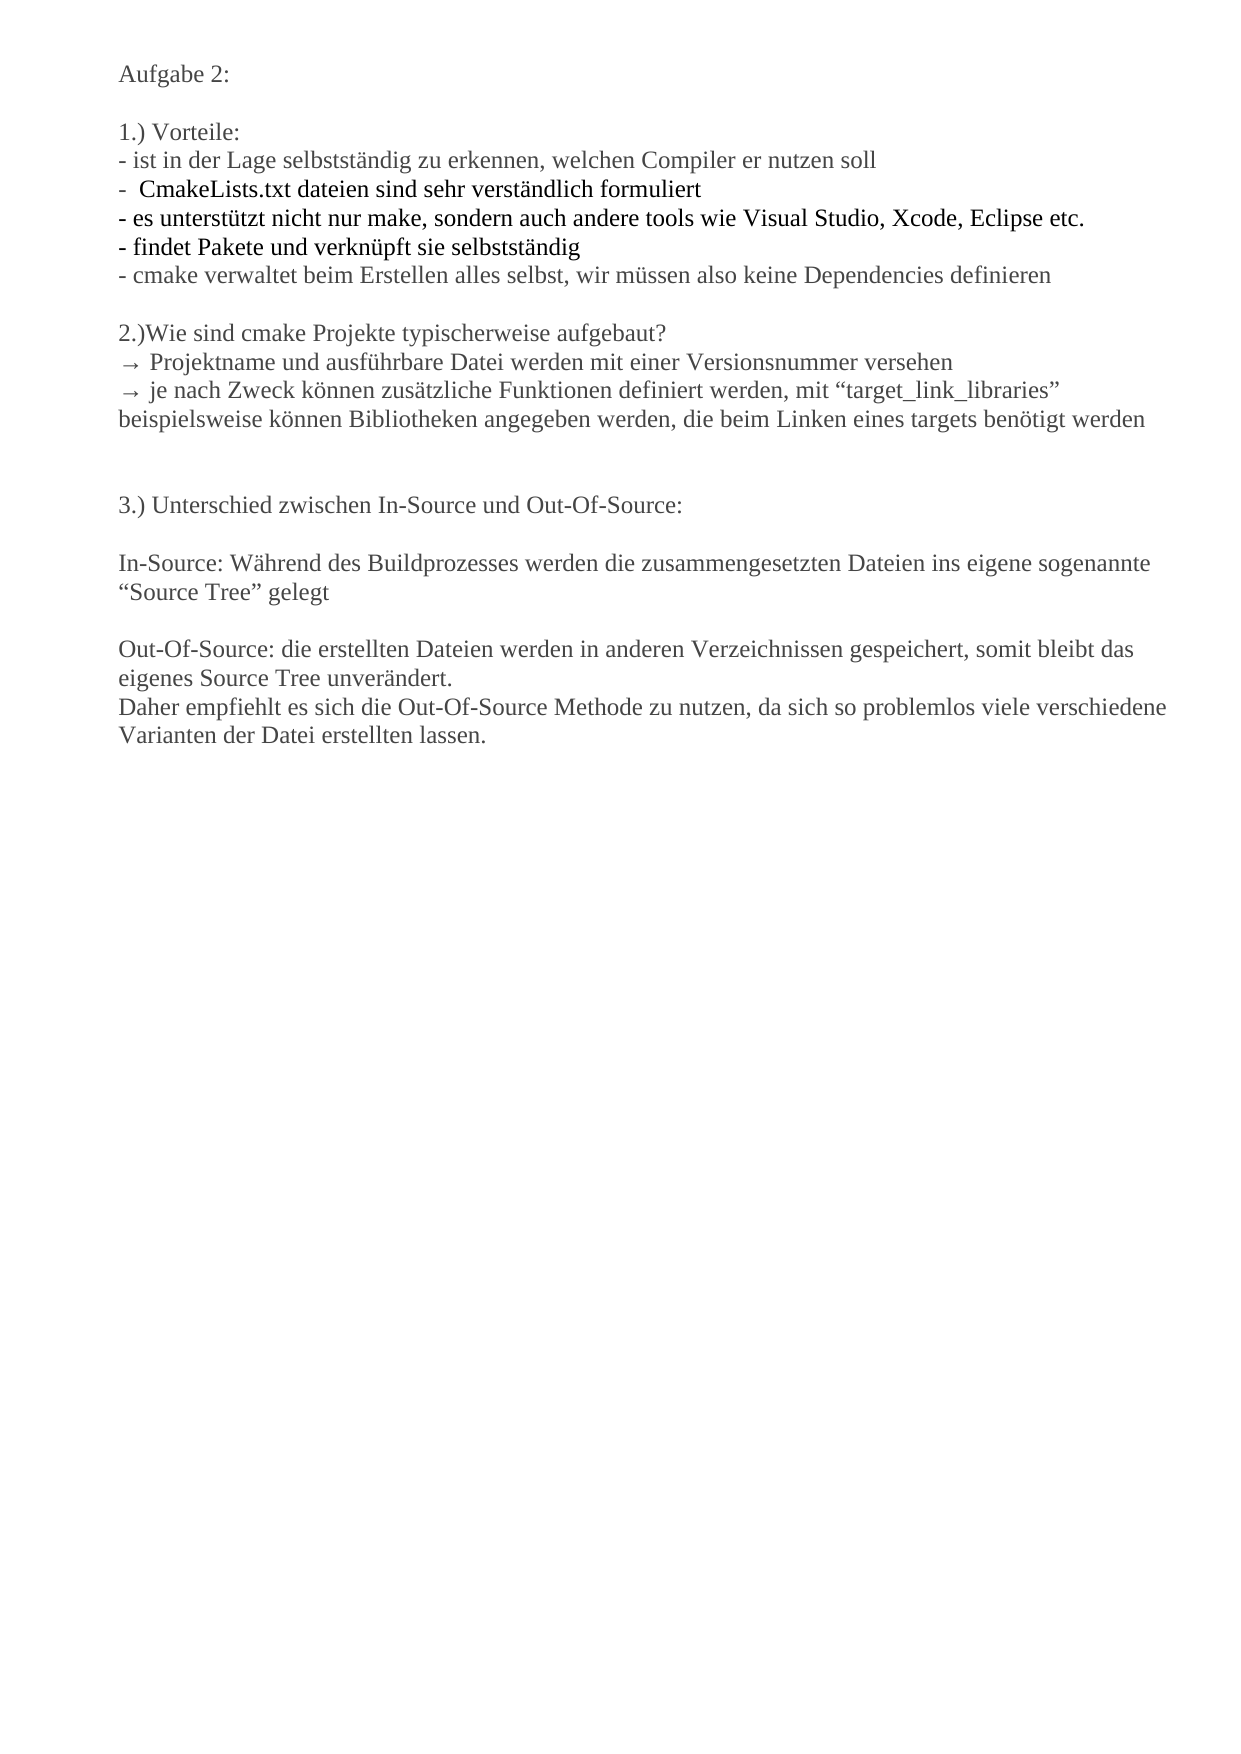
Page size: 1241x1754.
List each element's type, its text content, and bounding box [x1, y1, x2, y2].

text 2.)Wie sind cmake Projekte typischerweise aufgebaut? [118, 318, 1181, 347]
text 3.) Unterschied zwischen In-Source und Out-Of-Source: [118, 490, 1181, 519]
text - cmake verwaltet beim Erstellen alles selbst, wir müssen also keine Dependencies definieren [118, 260, 1181, 289]
text → Projektname und ausführbare Datei werden mit einer Versionsnummer versehen [118, 347, 1181, 375]
text - ist in der Lage selbstständig zu erkennen, welchen Compiler er nutzen soll [118, 145, 1181, 174]
text - CmakeLists.txt dateien sind sehr verständlich formuliert [118, 174, 1181, 203]
text In-Source: Während des Buildprozesses werden die zusammengesetzten Dateien ins eigene sogenannte “Source Tree” gelegt [118, 548, 1181, 605]
text Daher empfiehlt es sich die Out-Of-Source Methode zu nutzen, da sich so problemlos viele verschiedene Varianten der Datei erstellten lassen. [118, 692, 1181, 749]
text - findet Pakete und verknüpft sie selbstständig [118, 232, 1181, 260]
text - es unterstützt nicht nur make, sondern auch andere tools wie Visual Studio, Xcode, Eclipse etc. [118, 203, 1181, 232]
text Aufgabe 2: [118, 59, 1181, 88]
text Out-Of-Source: die erstellten Dateien werden in anderen Verzeichnissen gespeichert, somit bleibt das eigenes Source Tree unverändert. [118, 634, 1181, 692]
text → je nach Zweck können zusätzliche Funktionen definiert werden, mit “target_link_libraries” beispielsweise können Bibliotheken angegeben werden, die beim Linken eines targets benötigt werden [118, 375, 1181, 433]
text 1.) Vorteile: [118, 117, 1181, 145]
